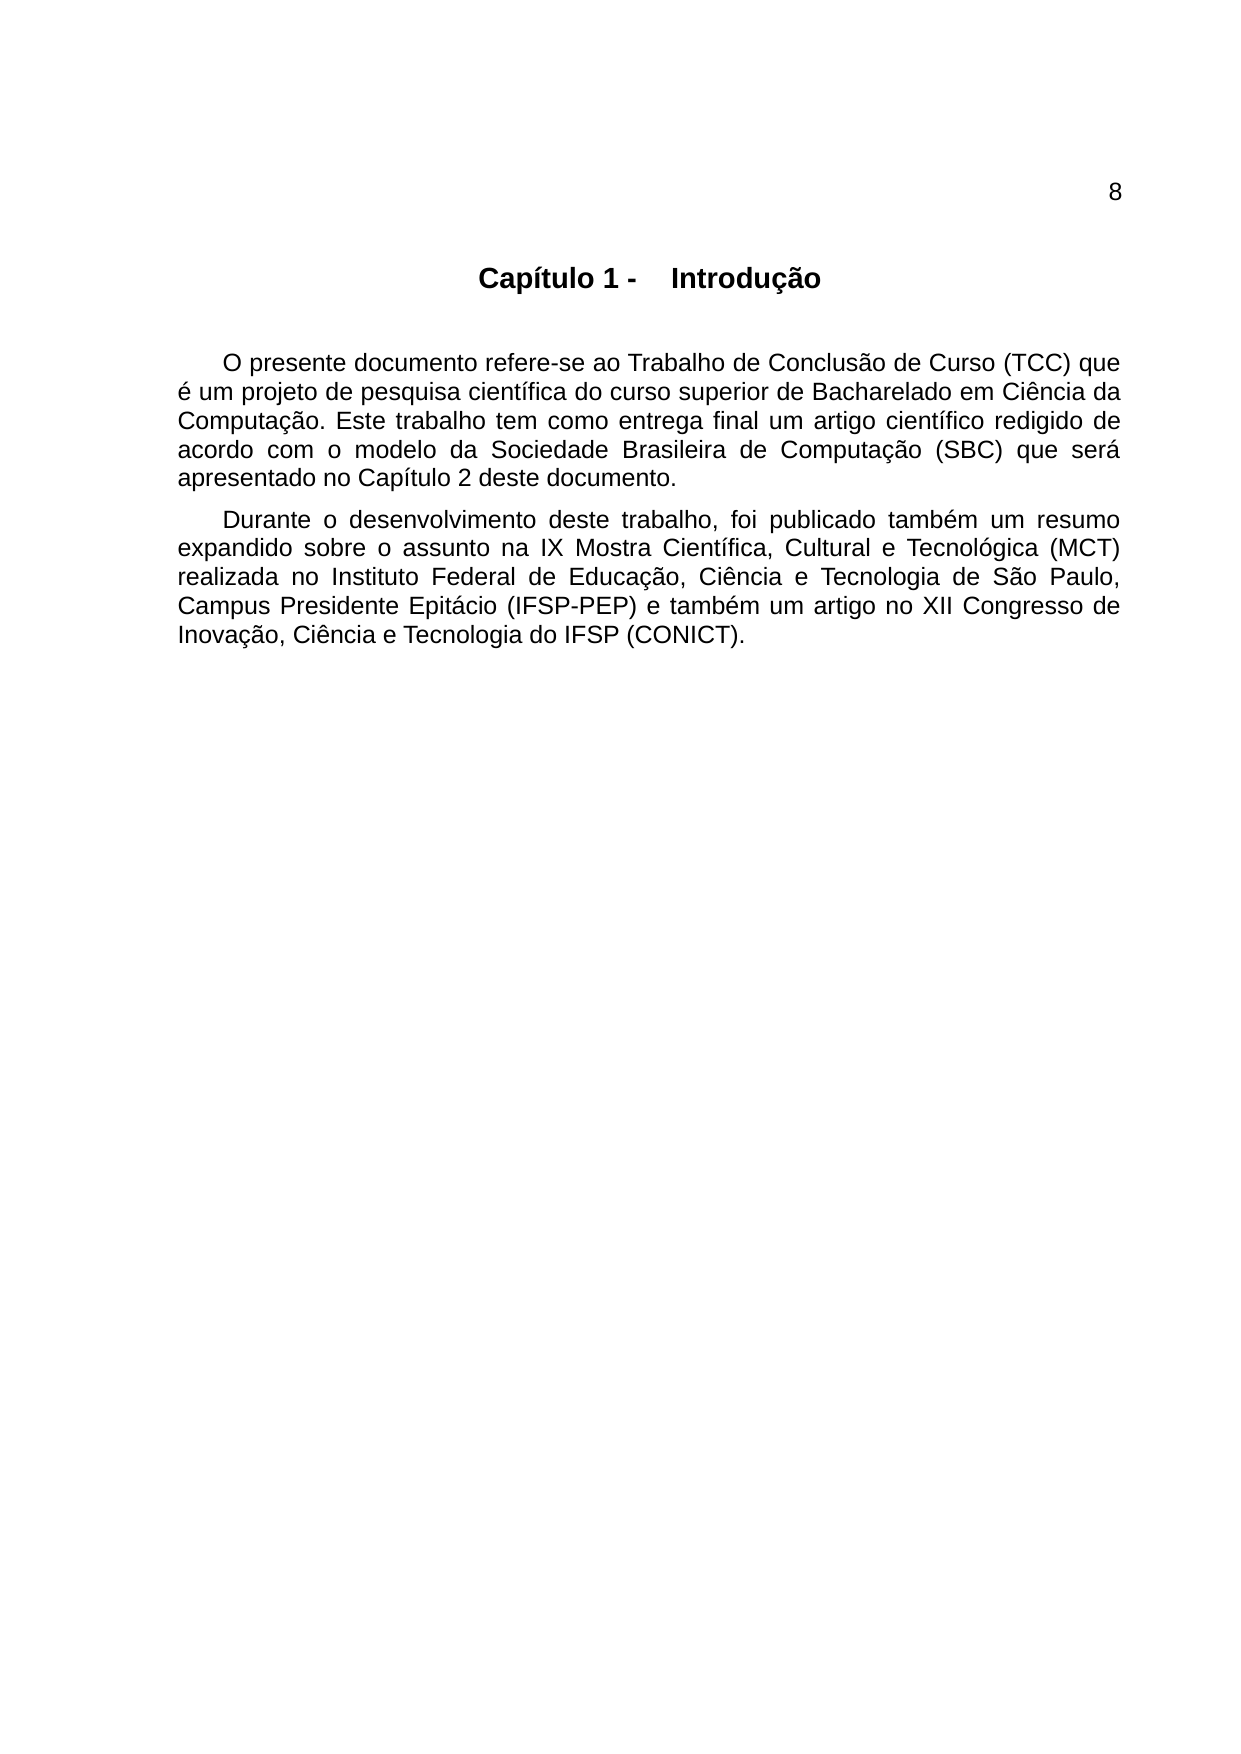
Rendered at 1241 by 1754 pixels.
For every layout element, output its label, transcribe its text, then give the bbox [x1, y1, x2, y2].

subtitle Introdução [177, 261, 1122, 295]
text Durante o desenvolvimento deste trabalho, foi publicado também um resumo expandido sobre o assunto na IX Mostra Científica, Cultural e Tecnológica (MCT) realizada no Instituto Federal de Educação, Ciência e Tecnologia de São Paulo, Campus Presidente Epitácio (IFSP-PEP) e também um artigo no XII Congresso de Inovação, Ciência e Tecnologia do IFSP (CONICT). [177, 505, 1122, 648]
text O presente documento refere-se ao Trabalho de Conclusão de Curso (TCC) que é um projeto de pesquisa científica do curso superior de Bacharelado em Ciência da Computação. Este trabalho tem como entrega final um artigo científico redigido de acordo com o modelo da Sociedade Brasileira de Computação (SBC) que será apresentado no Capítulo 2 deste documento. [177, 348, 1122, 492]
